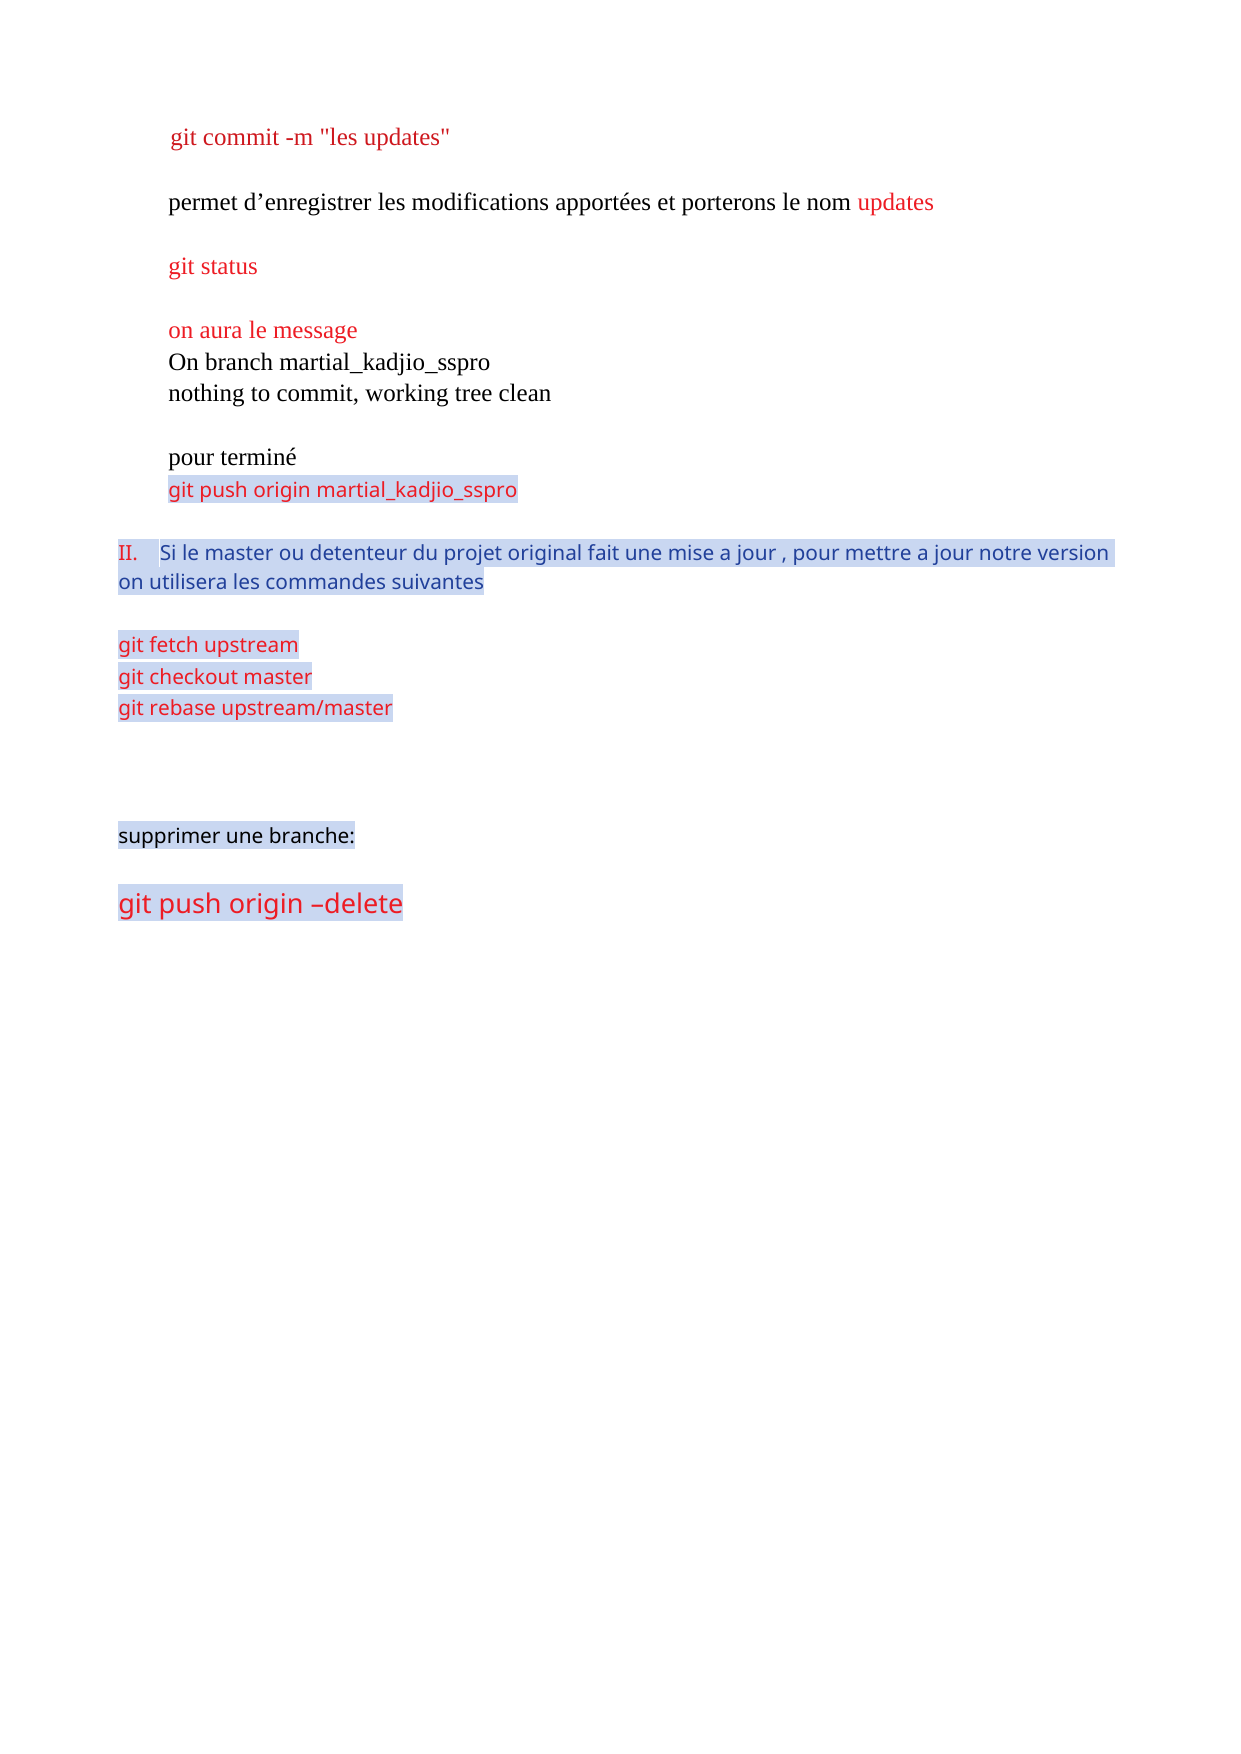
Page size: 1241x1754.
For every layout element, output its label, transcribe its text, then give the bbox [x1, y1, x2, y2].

text nothing to commit, working tree clean [118, 378, 1122, 407]
text II. Si le master ou detenteur du projet original fait une mise a jour , pour mettre a jour notre version on utilisera les commandes suivantes [118, 538, 1122, 595]
text pour terminé [118, 442, 1122, 471]
text on aura le message [118, 315, 1122, 343]
text git commit -m "les updates" [118, 118, 1122, 152]
text git checkout master [118, 662, 1122, 690]
text git push origin –delete [118, 884, 1122, 921]
text git push origin martial_kadjio_sspro [118, 474, 1122, 503]
text supprimer une branche: [118, 821, 1122, 849]
text git status [118, 251, 1122, 280]
text On branch martial_kadjio_sspro [118, 347, 1122, 375]
text git fetch upstream [118, 630, 1122, 659]
text git rebase upstream/master [118, 693, 1122, 722]
text permet d’enregistrer les modifications apportées et porterons le nom updates [118, 187, 1122, 216]
